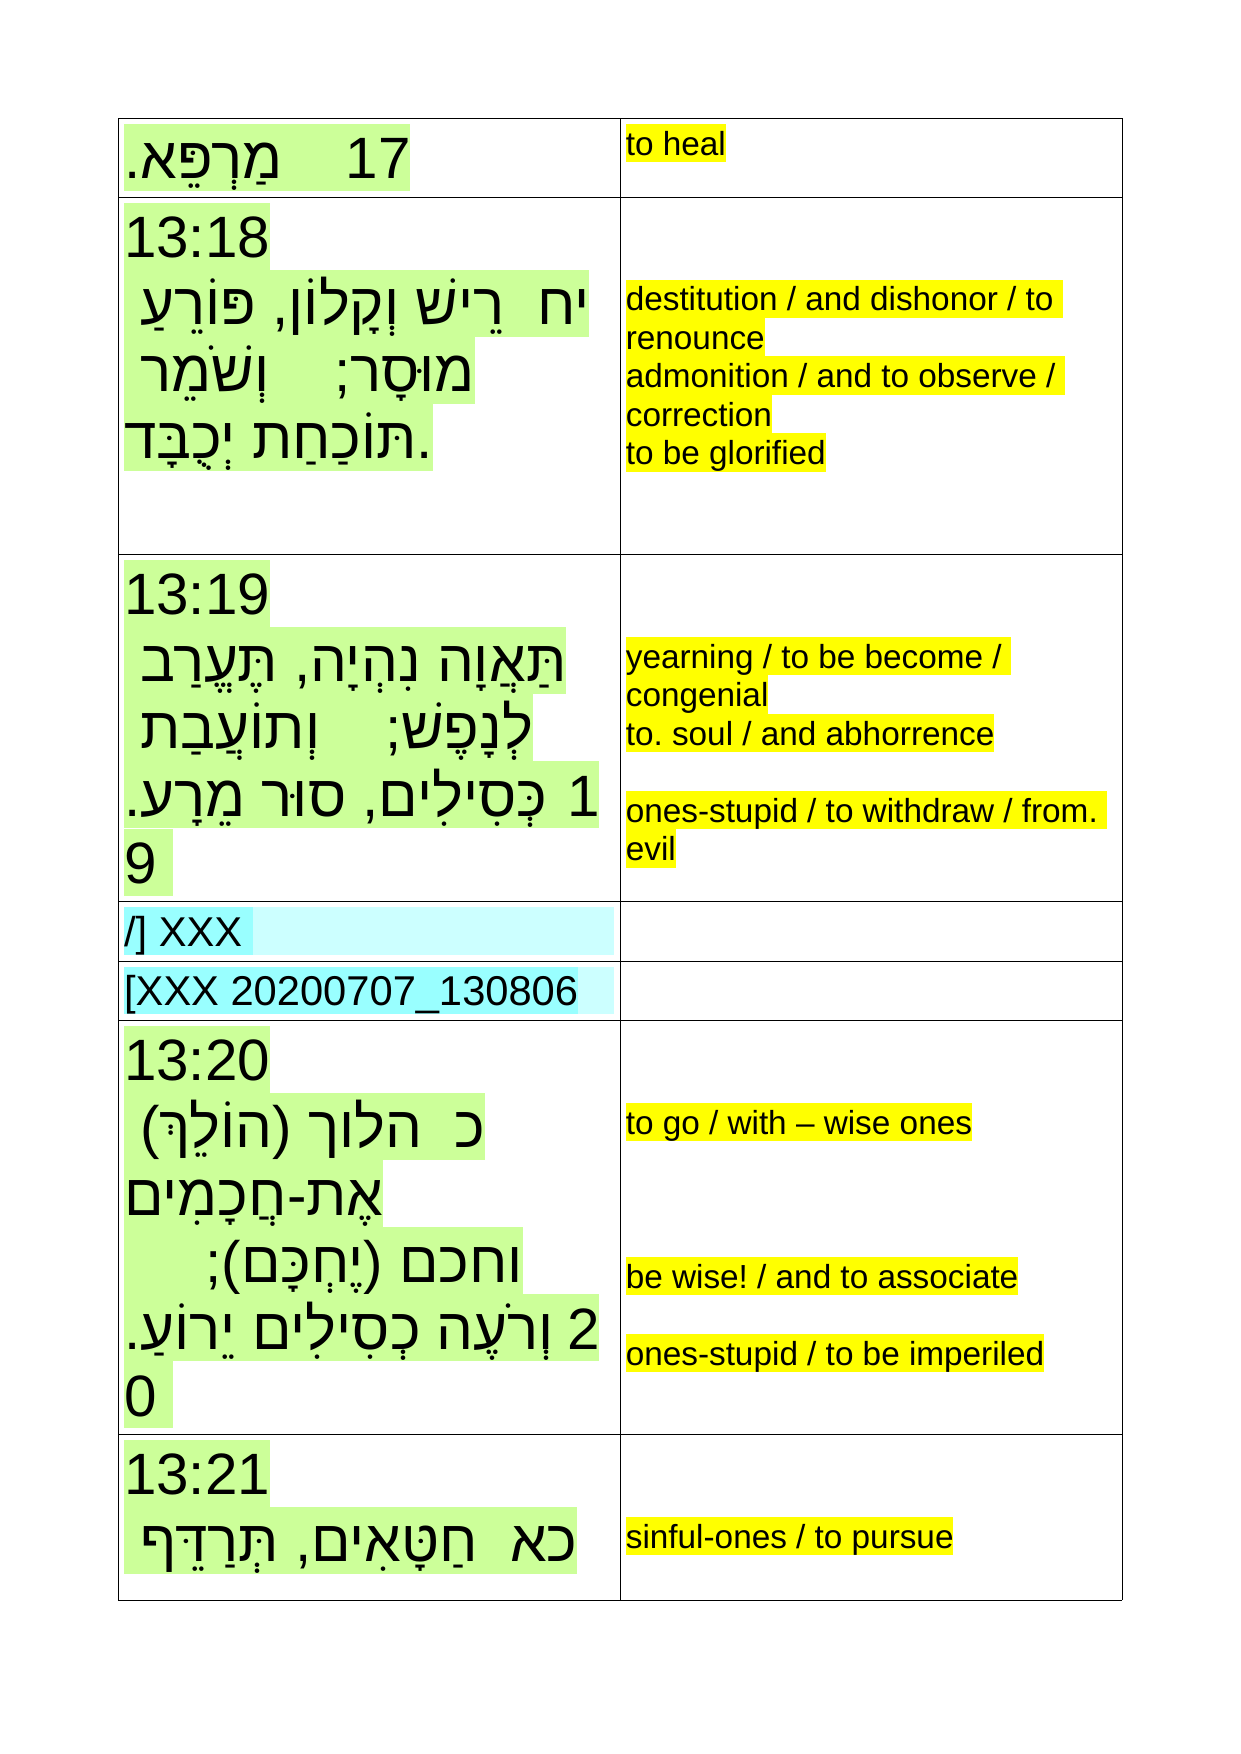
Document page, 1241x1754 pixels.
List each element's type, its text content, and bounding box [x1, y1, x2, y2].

table_cell sinful-ones / to pursue [621, 1435, 1122, 1599]
table_cell yearning / to be become / congenial to. soul / and abhorrence ones-stupid / to withdraw / from. evil [621, 555, 1122, 901]
table_cell 13:21 כא חַטָּאִים, תְּרַדֵּף רָעָה; וְאֶת-צַדִּיקִים, יְשַׁלֶּם-טוֹב. 21 [119, 1435, 620, 1599]
table_cell 13:18 יח רֵישׁ וְקָלוֹן, פּוֹרֵעַ מוּסָר; וְשֹׁמֵר תּוֹכַחַת יְכֻבָּד. [119, 198, 620, 554]
table_cell [621, 902, 1122, 961]
table_cell destitution / and dishonor / to renounce admonition / and to observe / correction to be glorified [621, 198, 1122, 554]
table_cell 13:20 כ הלוך (הוֹלֵךְ) אֶת-חֲכָמִים וחכם (יֶחְכָּם); וְרֹעֶה כְסִילִים יֵרוֹעַ. 20 [119, 1021, 620, 1434]
table_cell /] XXX [119, 902, 620, 961]
table_cell 13:17 יז מַלְאָךְ רָשָׁע, יִפֹּל בְּרָע; וְצִיר אֱמוּנִים מַרְפֵּא. 17 [119, 119, 620, 197]
table_cell [XXX 20200707_130806 [119, 962, 620, 1020]
table_cell to heal [621, 119, 1122, 197]
table_cell to go / with – wise ones be wise! / and to associate ones-stupid / to be imperiled [621, 1021, 1122, 1434]
table_cell 13:19 תַּאֲוָה נִהְיָה, תֶּעֱרַב לְנָפֶשׁ; וְתוֹעֲבַת כְּסִילִים, סוּר מֵרָע. 19 [119, 555, 620, 901]
table_cell [621, 962, 1122, 1020]
